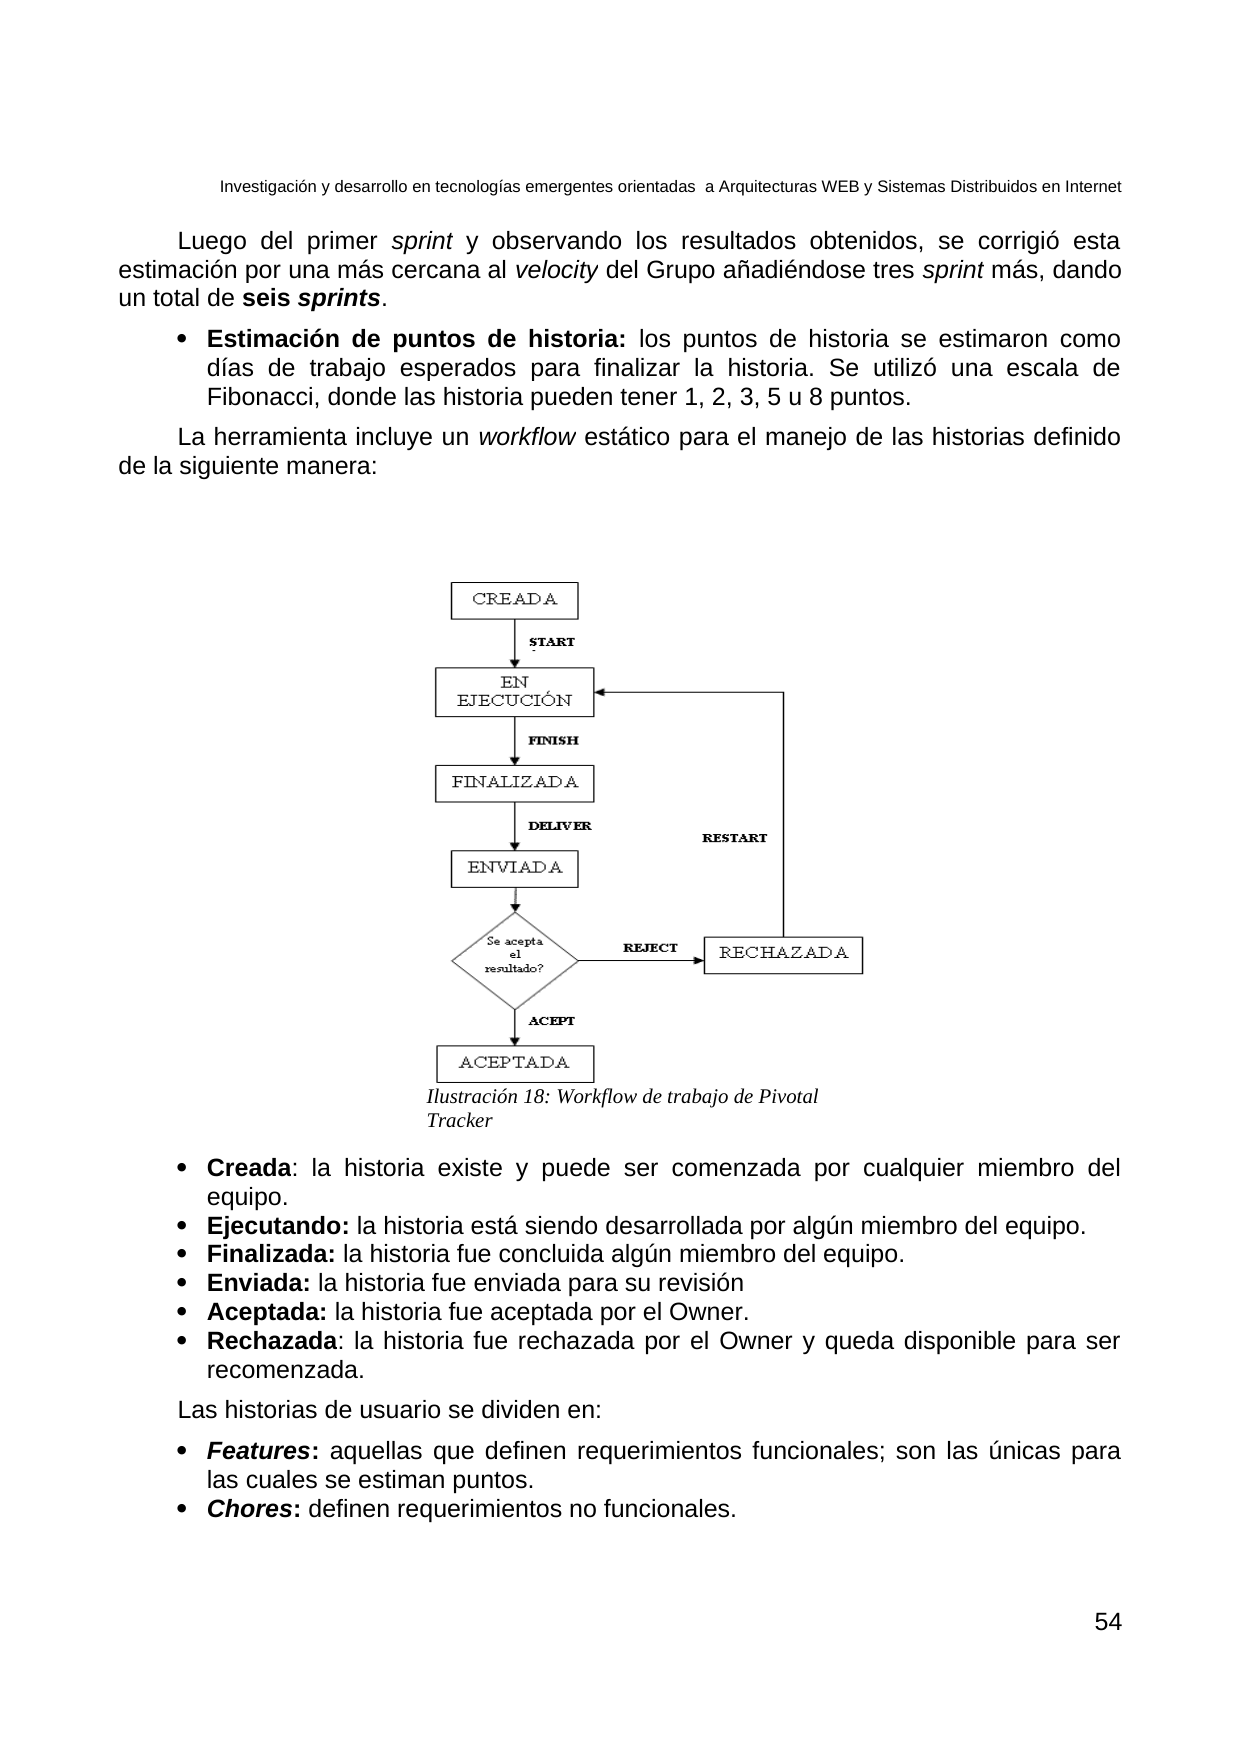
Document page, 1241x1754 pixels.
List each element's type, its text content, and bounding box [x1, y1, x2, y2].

list Features: aquellas que definen requerimientos funcionales; son las únicas para las cuales se estiman puntos. [542, 1465, 1122, 1493]
text Las historias de usuario se dividen en: [609, 1395, 1122, 1424]
list Creada: la historia existe y puede ser comenzada por cualquier miembro del equipo. [177, 1153, 207, 1211]
list Finalizada: la historia fue concluida algún miembro del equipo. [177, 1239, 1122, 1268]
list Estimación de puntos de historia: los puntos de historia se estimaron como días de trabajo esperados para finalizar la historia. Se utilizó una escala de Fibonacci, donde las historia pueden tener 1, 2, 3, 5 u 8 puntos. [920, 381, 1122, 410]
text Luego del primer sprint y observando los resultados obtenidos, se corrigió esta estimación por una más cercana al velocity del Grupo añadiéndose tres sprint más, dando un total de seis sprints. [118, 226, 1122, 275]
text Luego del primer sprint y observando los resultados obtenidos, se corrigió esta estimación por una más cercana al velocity del Grupo añadiéndose tres sprint más, dando un total de seis sprints. [395, 276, 1122, 312]
text Ilustración 18: Workflow de trabajo de Pivotal Tracker [494, 1084, 866, 1132]
list Aceptada: la historia fue aceptada por el Owner. [750, 1297, 1122, 1326]
list Rechazada: la historia fue rechazada por el Owner y queda disponible para ser recomenzada. [365, 1355, 1122, 1384]
text Las historias de usuario se dividen en: [118, 1395, 177, 1424]
picture [426, 582, 866, 1084]
list Chores: definen requerimientos no funcionales. [177, 1493, 1122, 1522]
list Enviada: la historia fue enviada para su revisión [744, 1268, 1122, 1297]
list Creada: la historia existe y puede ser comenzada por cualquier miembro del equipo. [289, 1182, 1122, 1211]
text La herramienta incluye un workflow estático para el manejo de las historias definido de la siguiente manera: [378, 451, 1122, 479]
